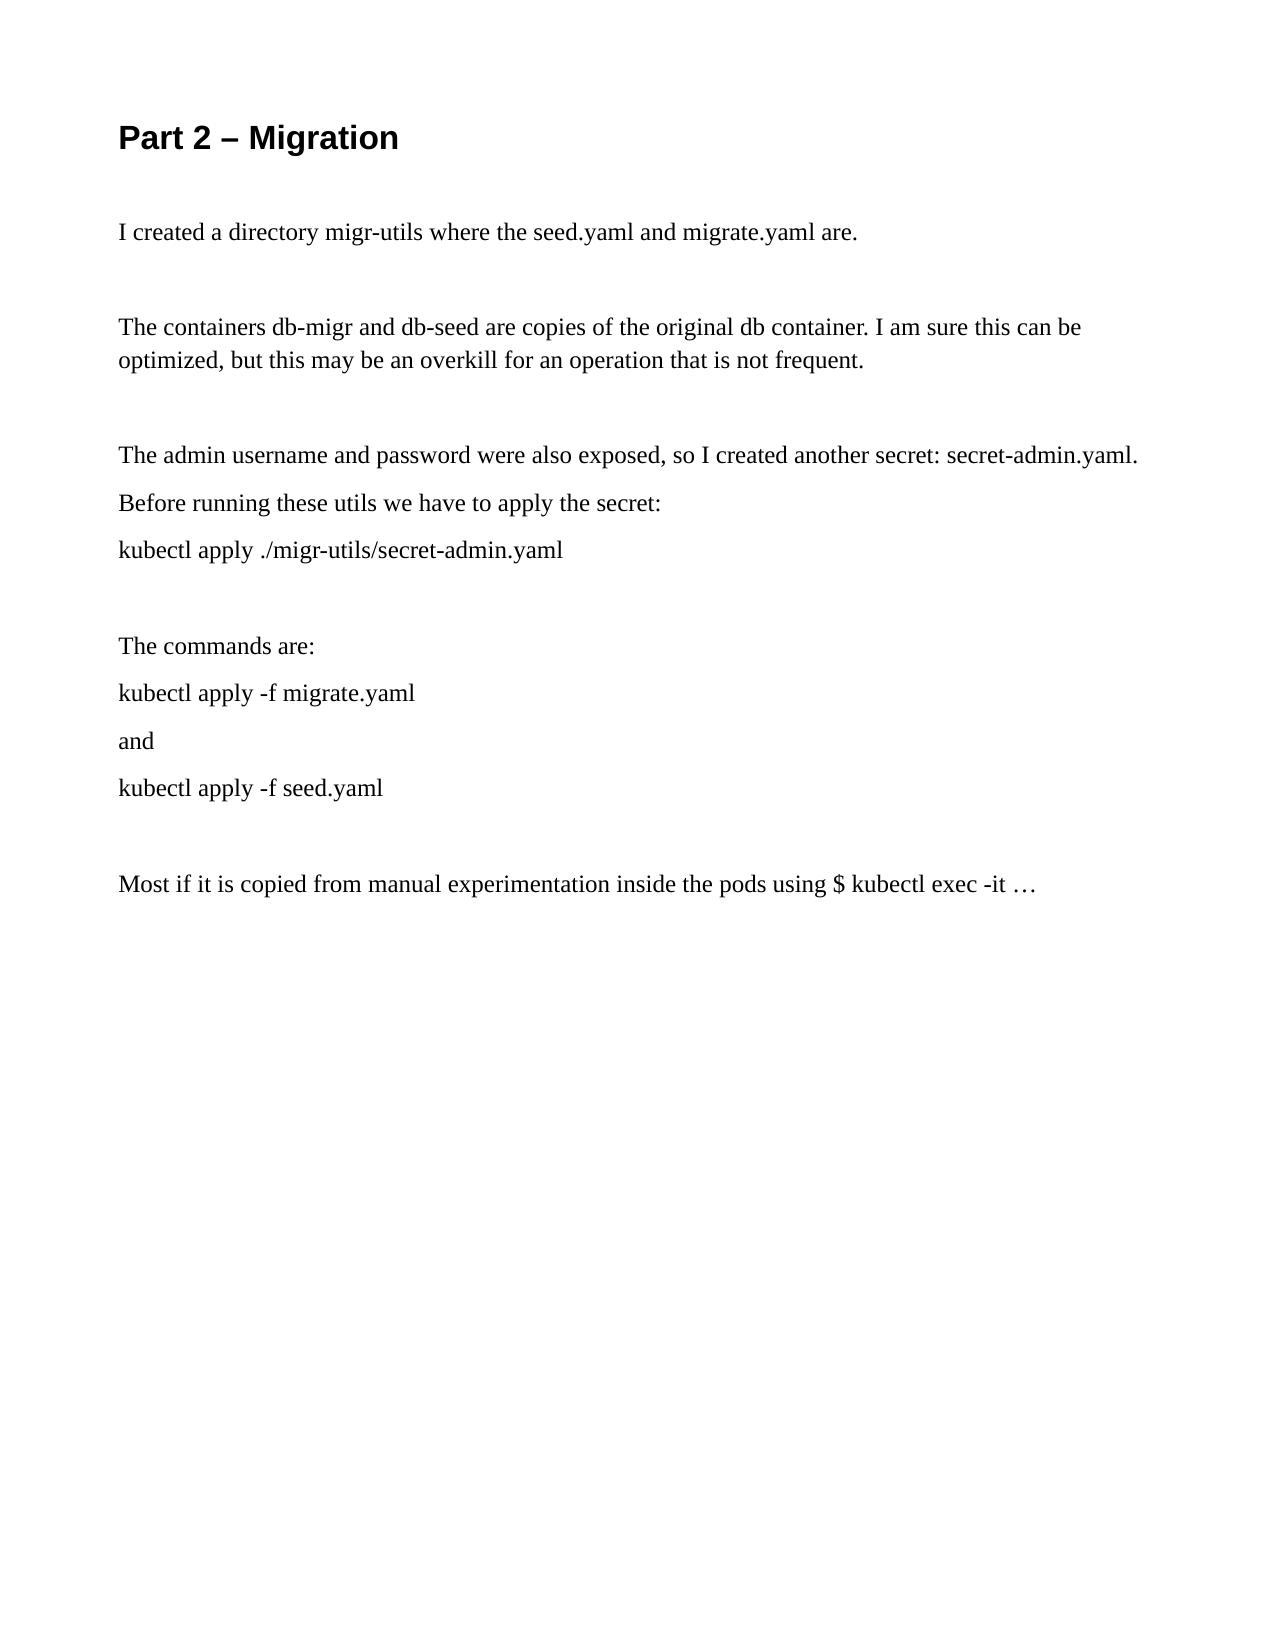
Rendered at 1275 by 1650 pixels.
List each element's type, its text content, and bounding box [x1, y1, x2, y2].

text The admin username and password were also exposed, so I created another secret: secret-admin.yaml. [118, 440, 1157, 469]
text I created a directory migr-utils where the seed.yaml and migrate.yaml are. [118, 217, 1157, 246]
text The commands are: [118, 631, 1157, 659]
subtitle Part 2 – Migration [118, 118, 1157, 157]
text kubectl apply -f seed.yaml [118, 773, 1157, 802]
text Before running these utils we have to apply the secret: [118, 488, 1157, 517]
text Most if it is copied from manual experimentation inside the pods using $ kubectl exec -it … [118, 869, 1157, 897]
text kubectl apply -f migrate.yaml [118, 678, 1157, 707]
text kubectl apply ./migr-utils/secret-admin.yaml [118, 536, 1157, 564]
text and [118, 726, 1157, 755]
text The containers db-migr and db-seed are copies of the original db container. I am sure this can be optimized, but this may be an overkill for an operation that is not frequent. [118, 312, 1157, 374]
